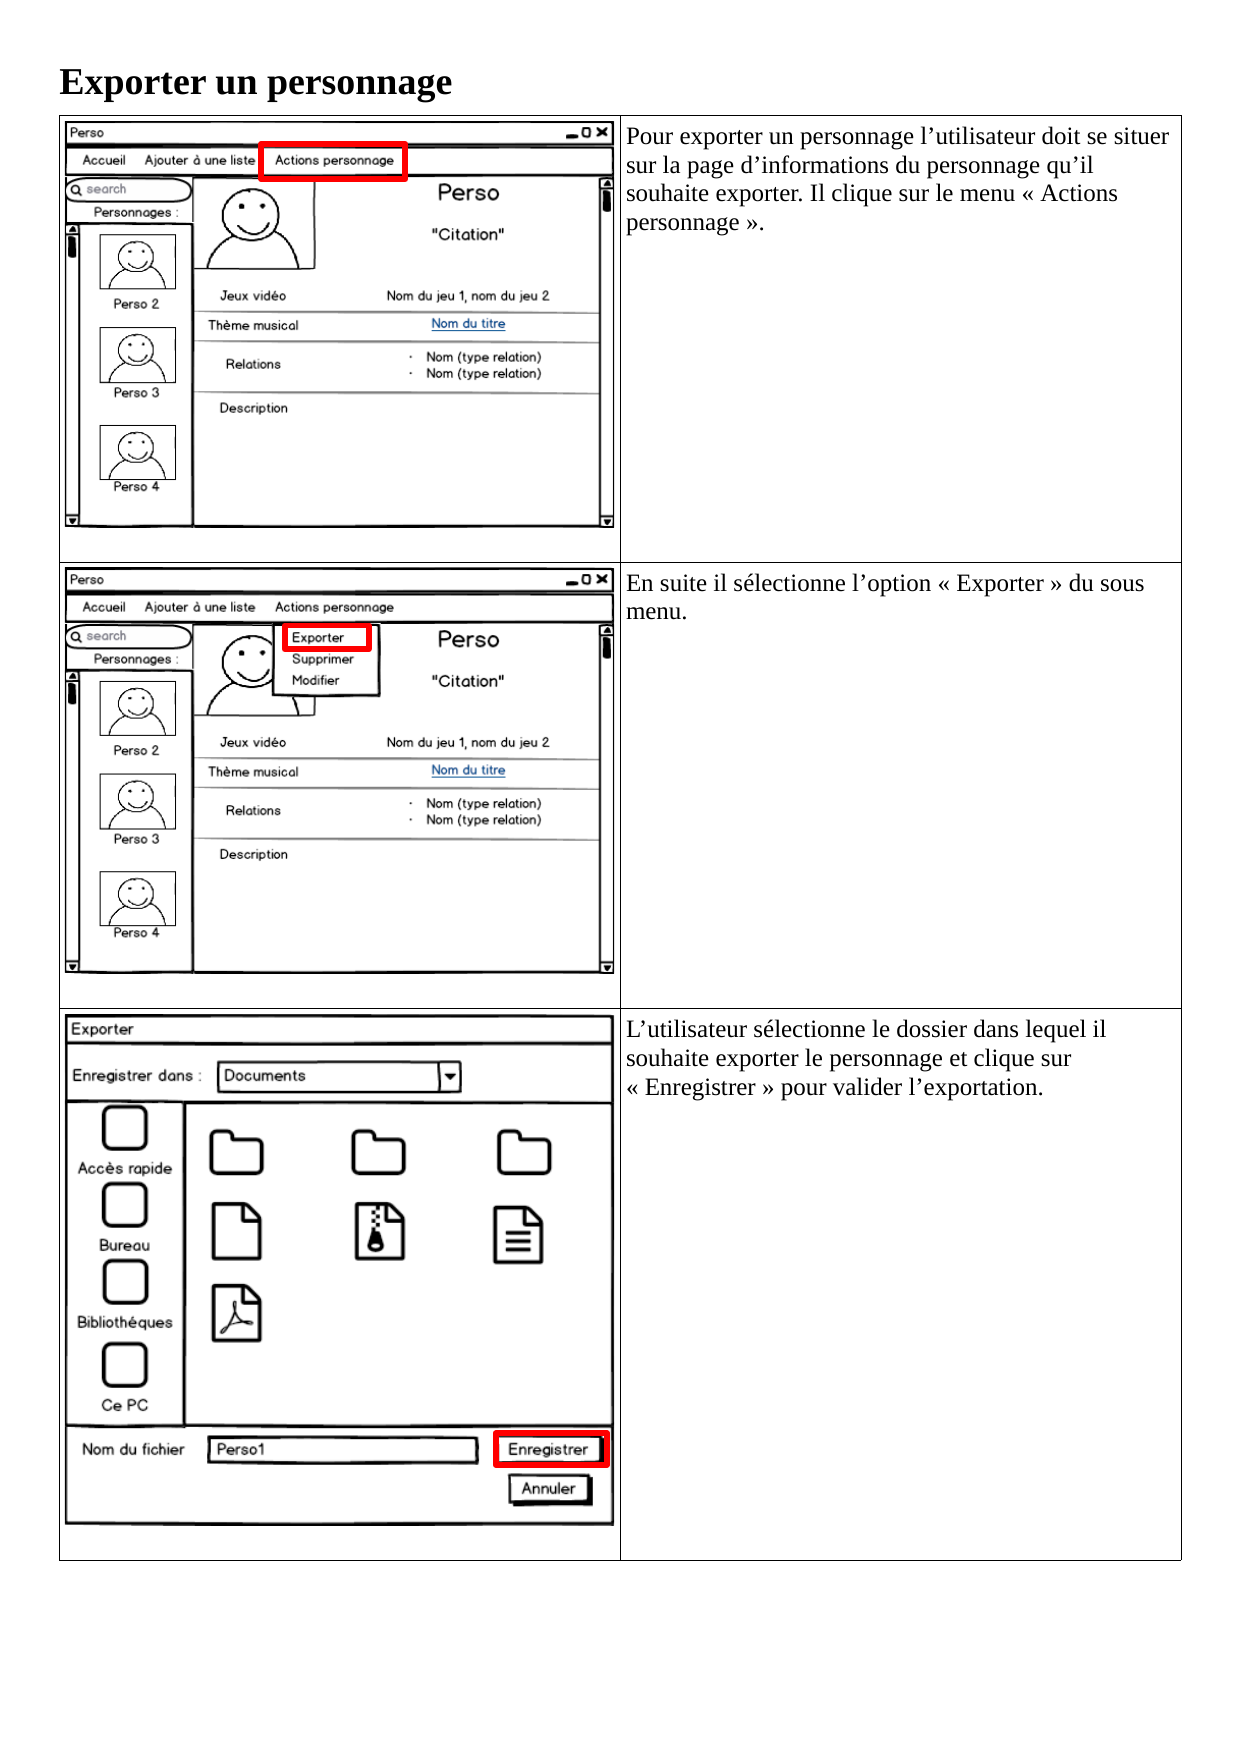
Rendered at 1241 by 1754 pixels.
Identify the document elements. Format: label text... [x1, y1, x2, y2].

table_cell [60, 563, 620, 1008]
table_header Pour exporter un personnage l’utilisateur doit se situer sur la page d’informations du personnage qu’il souhaite exporter. Il clique sur le menu « Actions personnage ». [621, 116, 1181, 562]
table_cell [60, 1009, 620, 1560]
picture [64, 121, 615, 528]
table_cell L’utilisateur sélectionne le dossier dans lequel il souhaite exporter le personnage et clique sur « Enregistrer » pour valider l’exportation. [621, 1009, 1181, 1560]
table_header [60, 116, 620, 562]
picture [64, 1014, 615, 1526]
picture [64, 567, 615, 974]
subtitle Exporter un personnage [59, 59, 1181, 103]
table_cell En suite il sélectionne l’option « Exporter » du sous menu. [621, 563, 1181, 1008]
